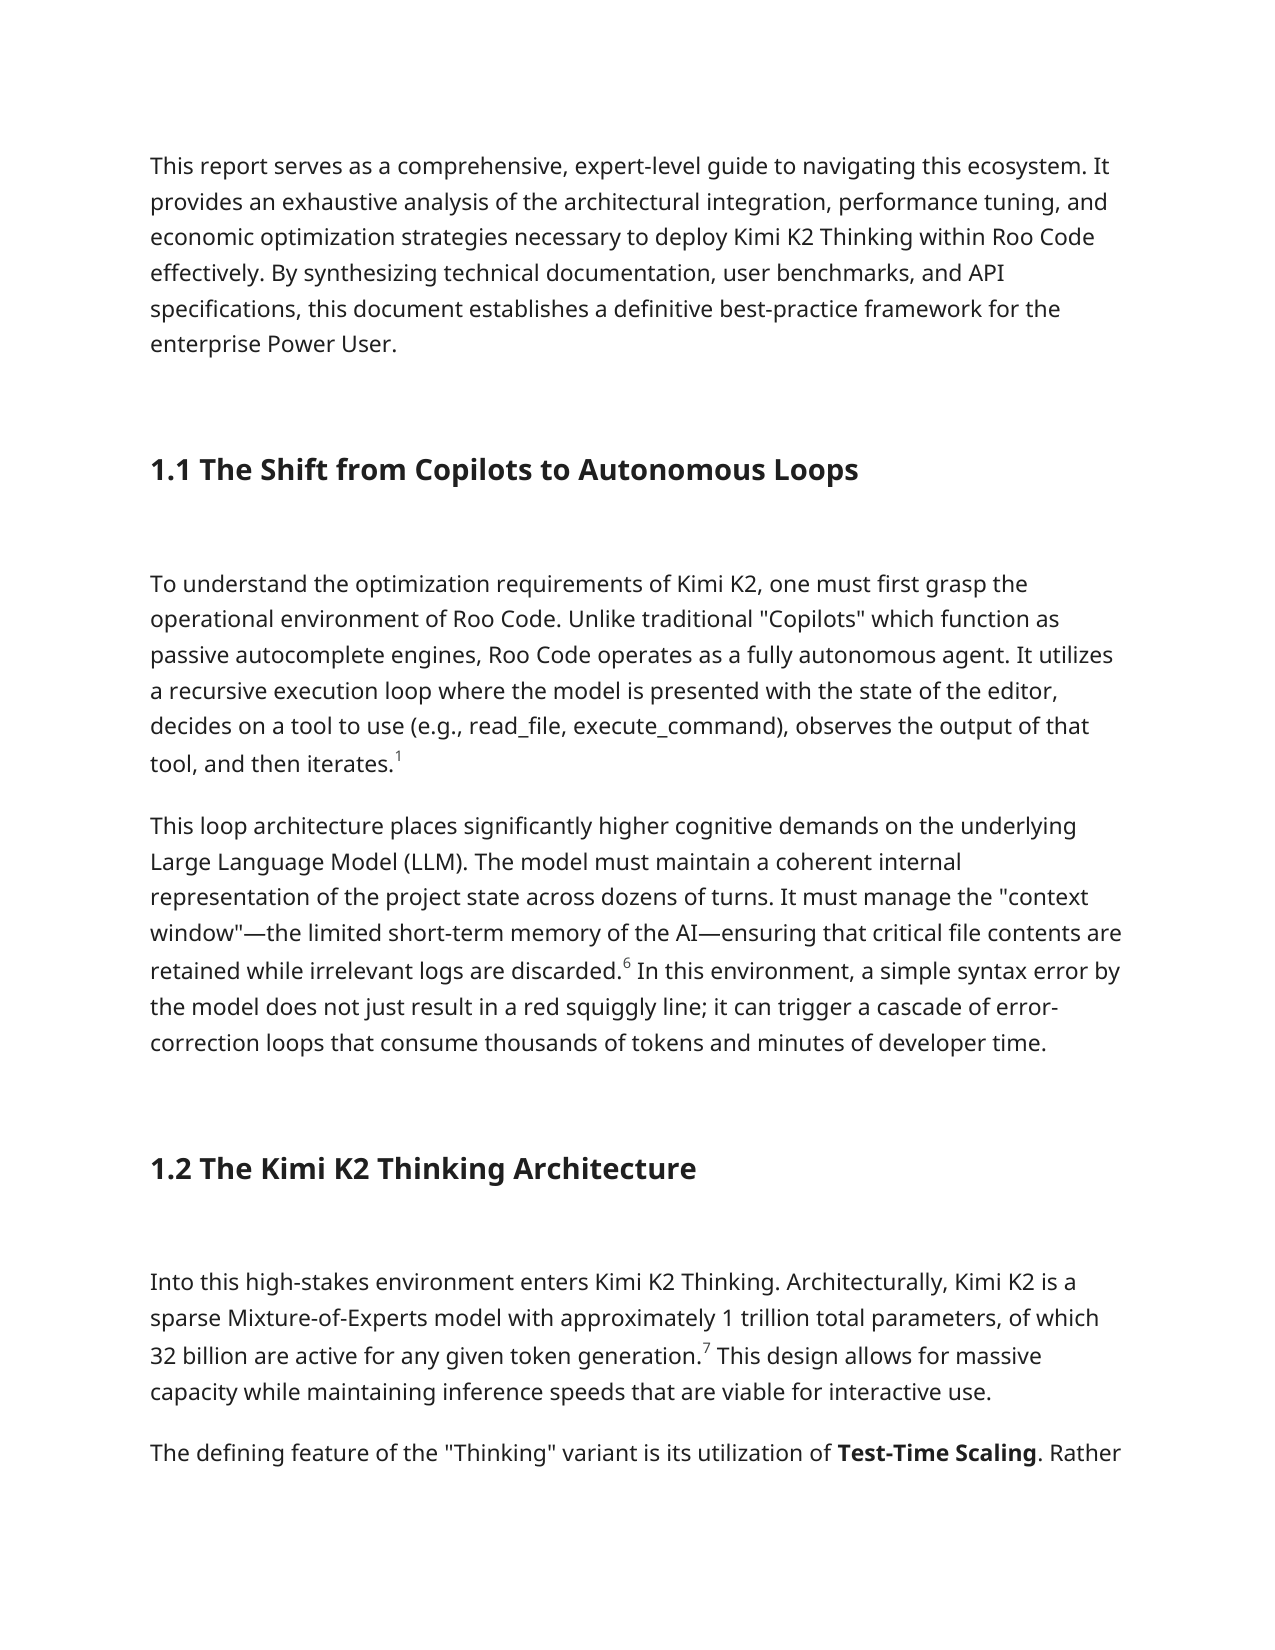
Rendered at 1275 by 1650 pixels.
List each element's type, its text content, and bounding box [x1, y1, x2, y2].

text This loop architecture places significantly higher cognitive demands on the underlying Large Language Model (LLM). The model must maintain a coherent internal representation of the project state across dozens of turns. It must manage the "context window"—the limited short-term memory of the AI—ensuring that critical file contents are retained while irrelevant logs are discarded.6 In this environment, a simple syntax error by the model does not just result in a red squiggly line; it can trigger a cascade of error-correction loops that consume thousands of tokens and minutes of developer time. [150, 810, 1125, 1058]
subtitle 1.1 The Shift from Copilots to Autonomous Loops [150, 449, 1125, 489]
subtitle 1.2 The Kimi K2 Thinking Architecture [150, 1148, 1125, 1188]
text Into this high-stakes environment enters Kimi K2 Thinking. Architecturally, Kimi K2 is a sparse Mixture-of-Experts model with approximately 1 trillion total parameters, of which 32 billion are active for any given token generation.7 This design allows for massive capacity while maintaining inference speeds that are viable for interactive use. [150, 1266, 1125, 1408]
text This report serves as a comprehensive, expert-level guide to navigating this ecosystem. It provides an exhaustive analysis of the architectural integration, performance tuning, and economic optimization strategies necessary to deploy Kimi K2 Thinking within Roo Code effectively. By synthesizing technical documentation, user benchmarks, and API specifications, this document establishes a definitive best-practice framework for the enterprise Power User. [150, 150, 1125, 359]
text To understand the optimization requirements of Kimi K2, one must first grasp the operational environment of Roo Code. Unlike traditional "Copilots" which function as passive autocomplete engines, Roo Code operates as a fully autonomous agent. It utilizes a recursive execution loop where the model is presented with the state of the editor, decides on a tool to use (e.g., read_file, execute_command), observes the output of that tool, and then iterates.1 [150, 568, 1125, 780]
text The defining feature of the "Thinking" variant is its utilization of Test-Time Scaling. Rather [150, 1437, 1125, 1468]
